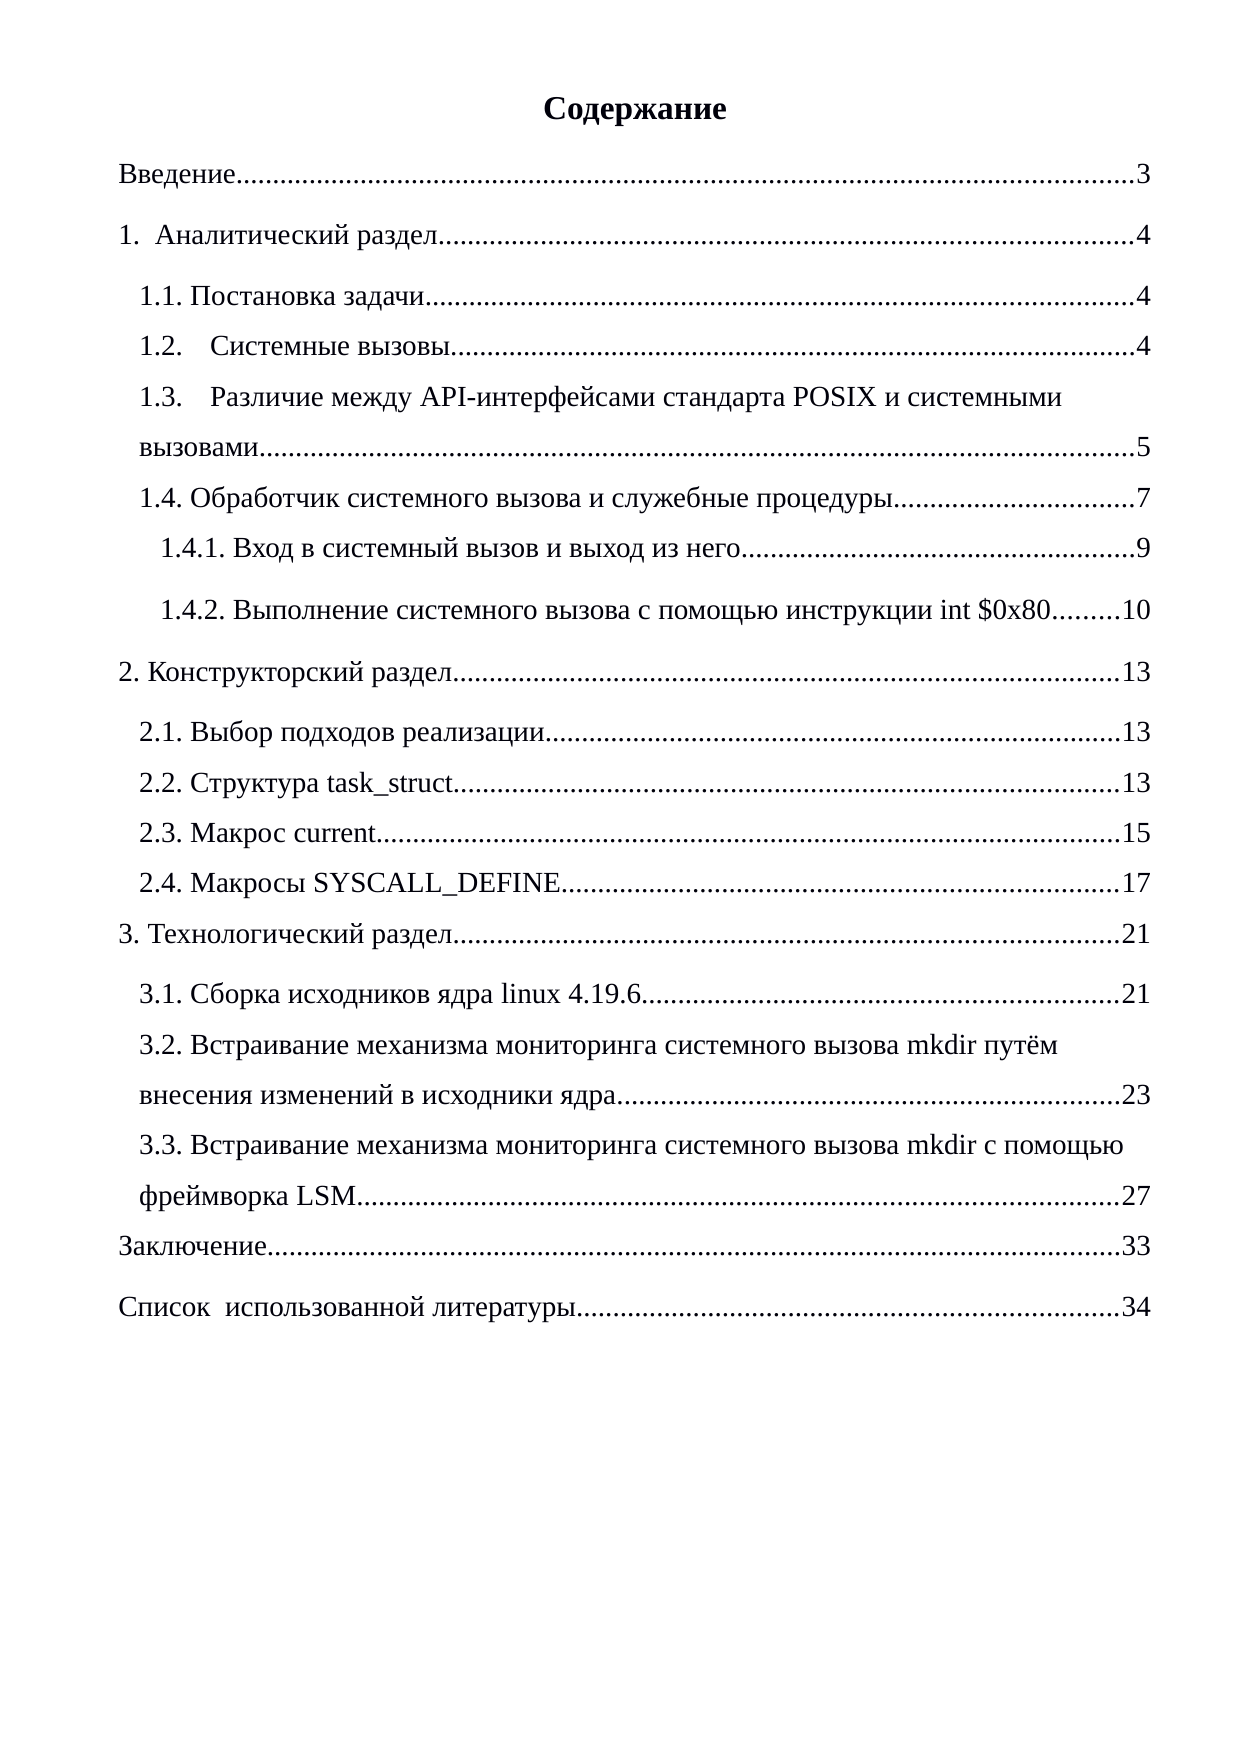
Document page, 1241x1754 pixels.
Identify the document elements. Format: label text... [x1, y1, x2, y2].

text 1. Аналитический раздел 4 [118, 217, 1152, 250]
text 2.1. Выбор подходов реализации 13 [139, 714, 1152, 748]
text 1.4.1. Вход в системный вызов и выход из него 9 [160, 530, 1152, 564]
text 3.3. Встраивание механизма мониторинга системного вызова mkdir с помощью фреймворка LSM 27 [139, 1127, 1152, 1211]
text 3. Технологический раздел 21 [118, 916, 1152, 949]
text 1.4. Обработчик системного вызова и служебные процедуры 7 [139, 480, 1152, 513]
text Введение 3 [118, 156, 1152, 190]
text 2.3. Макрос current 15 [139, 815, 1152, 849]
text Содержание [118, 89, 1152, 127]
text Заключение 33 [118, 1228, 1152, 1262]
text Список использованной литературы 34 [118, 1289, 1152, 1322]
text 1.4.2. Выполнение системного вызова с помощью инструкции int $0x80 10 [160, 592, 1152, 626]
text 2. Конструкторский раздел 13 [118, 654, 1152, 687]
text 1.3. Различие между API-интерфейсами стандарта POSIX и системными вызовами 5 [139, 379, 1152, 463]
text 2.2. Структура task_struct 13 [139, 765, 1152, 798]
text 1.2. Системные вызовы 4 [139, 328, 1152, 361]
text 2.4. Макросы SYSCALL_DEFINE 17 [139, 865, 1152, 899]
text 3.1. Сборка исходников ядра linux 4.19.6 21 [139, 976, 1152, 1010]
text 1.1. Постановка задачи 4 [139, 278, 1152, 311]
text 3.2. Встраивание механизма мониторинга системного вызова mkdir путём внесения изменений в исходники ядра 23 [139, 1027, 1152, 1111]
